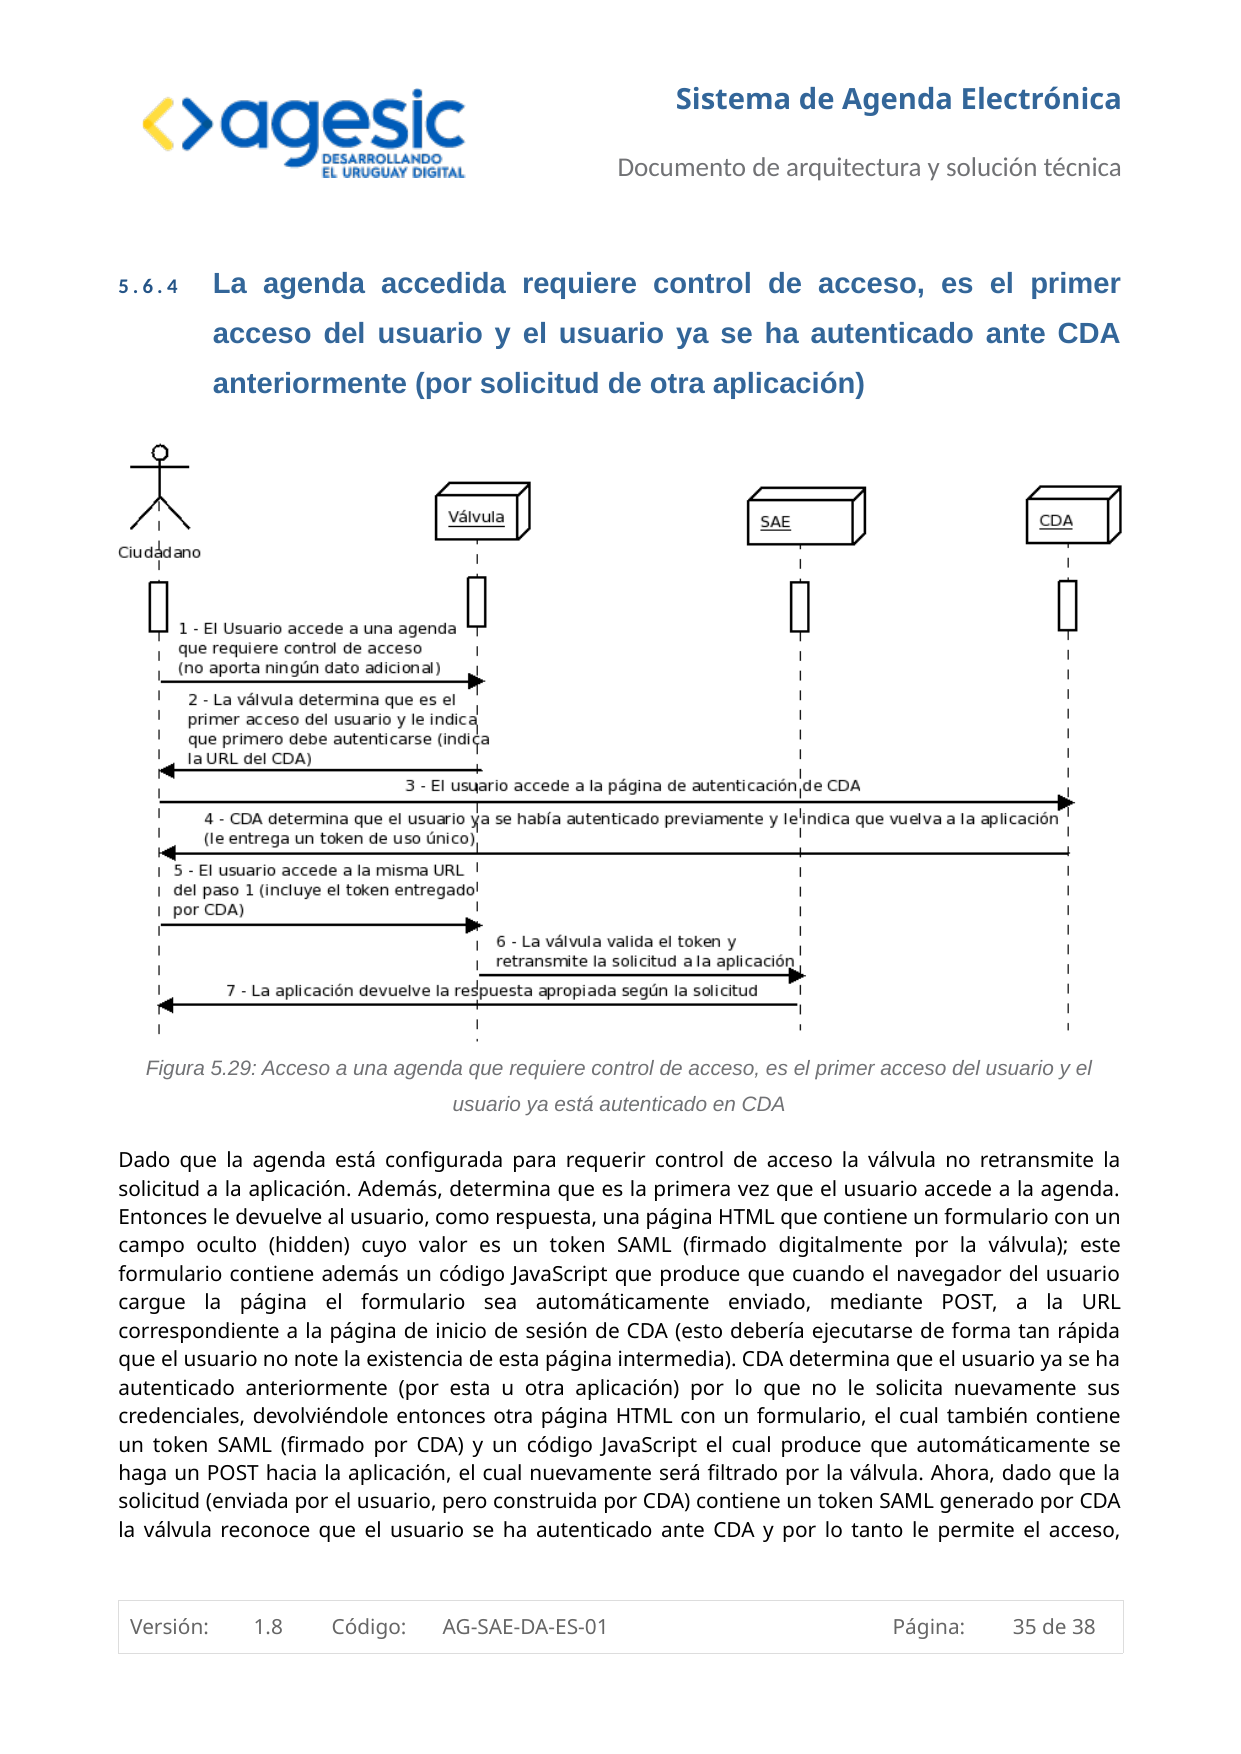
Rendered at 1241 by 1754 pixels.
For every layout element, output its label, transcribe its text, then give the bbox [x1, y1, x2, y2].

text Dado que la agenda está configurada para requerir control de acceso la válvula no retransmite la solicitud a la aplicación. Además, determina que es la primera vez que el usuario accede a la agenda. Entonces le devuelve al usuario, como respuesta, una página HTML que contiene un formulario con un campo oculto (hidden) cuyo valor es un token SAML (firmado digitalmente por la válvula); este formulario contiene además un código JavaScript que produce que cuando el navegador del usuario cargue la página el formulario sea automáticamente enviado, mediante POST, a la URL correspondiente a la página de inicio de sesión de CDA (esto debería ejecutarse de forma tan rápida que el usuario no note la existencia de esta página intermedia). CDA determina que el usuario ya se ha autenticado anteriormente (por esta u otra aplicación) por lo que no le solicita nuevamente sus credenciales, devolviéndole entonces otra página HTML con un formulario, el cual también contiene un token SAML (firmado por CDA) y un código JavaScript el cual produce que automáticamente se haga un POST hacia la aplicación, el cual nuevamente será filtrado por la válvula. Ahora, dado que la solicitud (enviada por el usuario, pero construida por CDA) contiene un token SAML generado por CDA la válvula reconoce que el usuario se ha autenticado ante CDA y por lo tanto le permite el acceso, [118, 1116, 1122, 1543]
text Figura 5.29: Acceso a una agenda que requiere control de acceso, es el primer acceso del usuario y el usuario ya está autenticado en CDA [118, 1044, 1122, 1116]
picture [118, 429, 1123, 1044]
subtitle La agenda accedida requiere control de acceso, es el primer acceso del usuario y el usuario ya se ha autenticado ante CDA anteriormente (por solicitud de otra aplicación) [118, 266, 1122, 400]
picture [142, 88, 466, 178]
